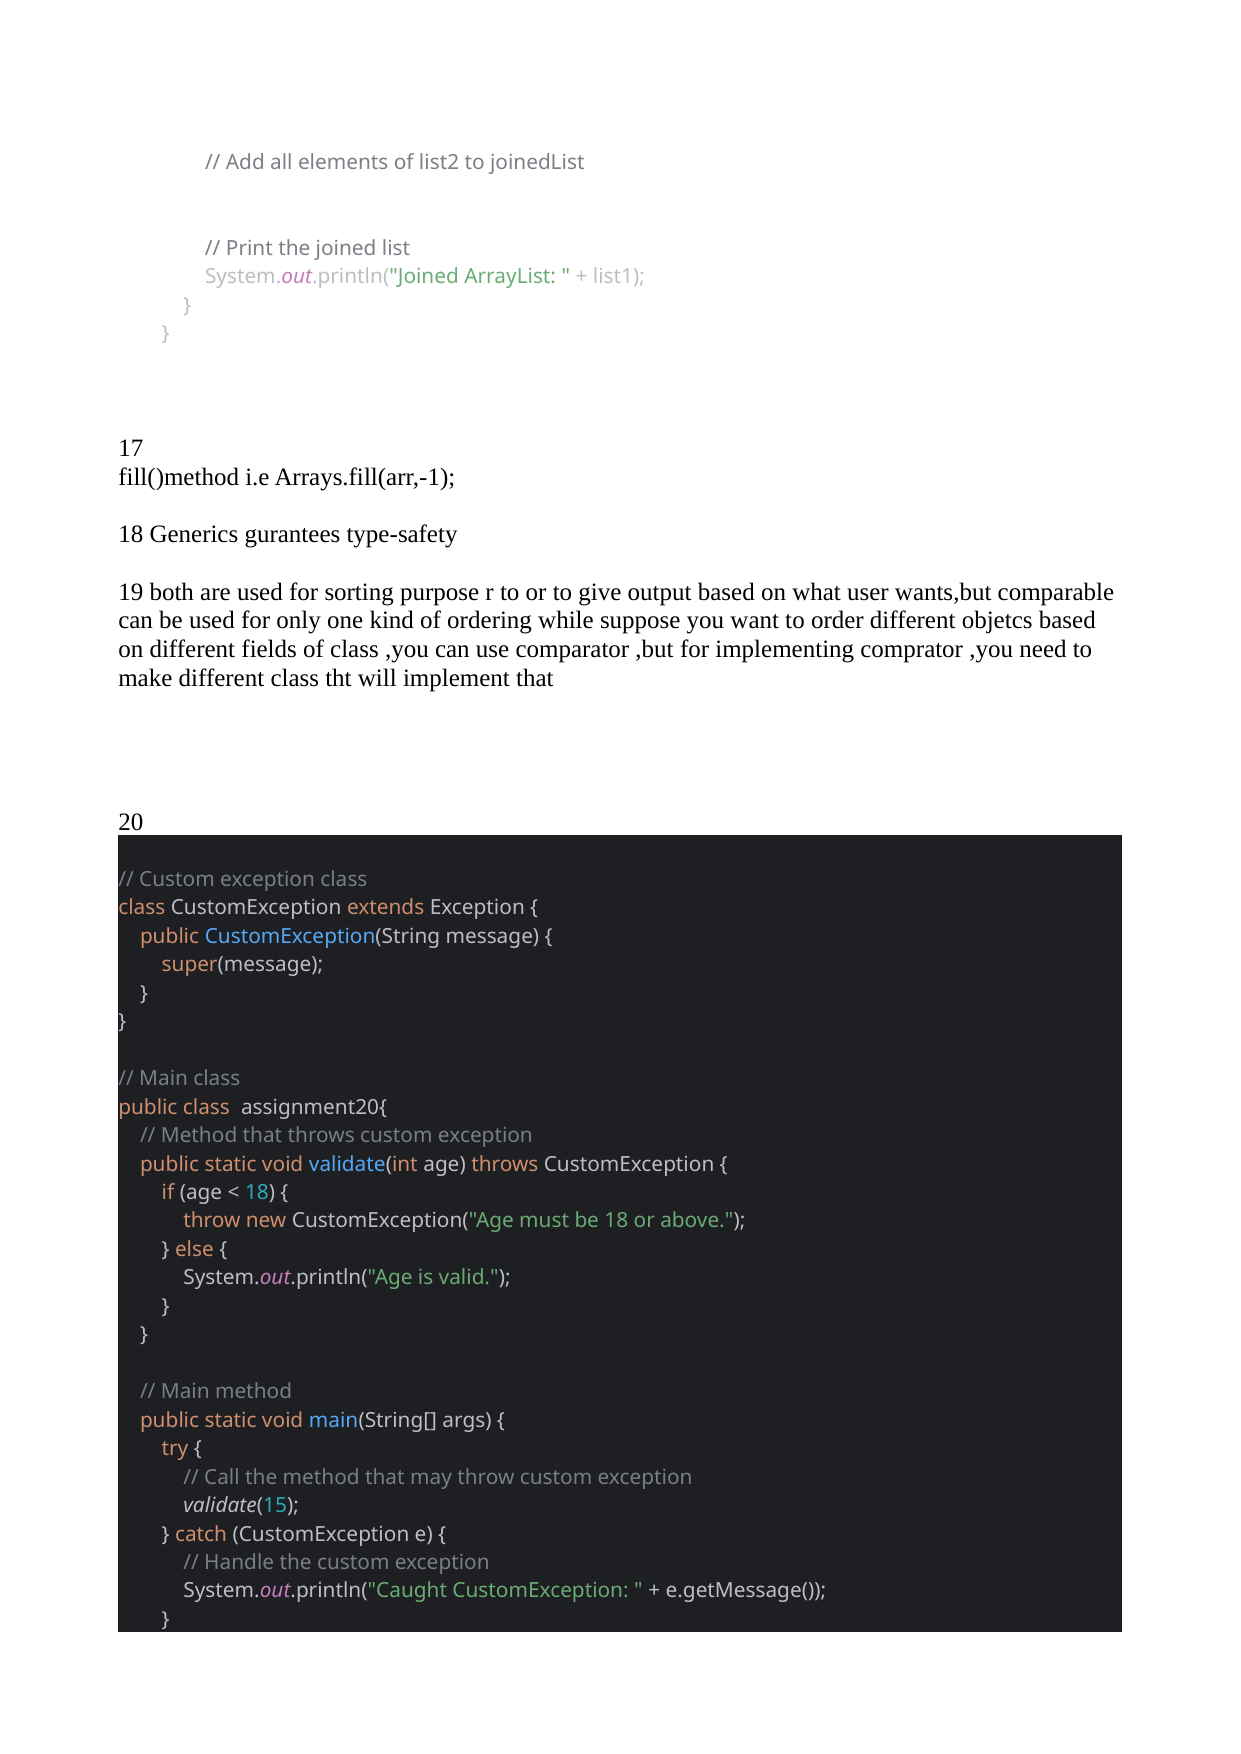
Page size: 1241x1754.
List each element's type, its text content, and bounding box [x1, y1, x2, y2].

text fill()method i.e Arrays.fill(arr,-1); [118, 462, 1122, 490]
text // Custom exception class class CustomException extends Exception { public CustomException(String message) { super(message); } } // Main class public class assignment20{ // Method that throws custom exception public static void validate(int age) throws CustomException { if (age < 18) { throw new CustomException("Age must be 18 or above."); } else { System.out.println("Age is valid."); } } // Main method public static void main(String[] args) { try { // Call the method that may throw custom exception validate(15); } catch (CustomException e) { // Handle the custom exception System.out.println("Caught CustomException: " + e.getMessage()); } [118, 835, 1122, 1632]
text 18 Generics gurantees type-safety [118, 519, 1122, 548]
text // Add all elements of list2 to joinedList // Print the joined list System.out.println("Joined ArrayList: " + list1); } } [118, 118, 1122, 433]
text 19 both are used for sorting purpose r to or to give output based on what user wants,but comparable can be used for only one kind of ordering while suppose you want to order different objetcs based on different fields of class ,you can use comparator ,but for implementing comprator ,you need to make different class tht will implement that [118, 577, 1122, 692]
text 20 [118, 807, 1122, 835]
text 17 [118, 433, 1122, 462]
